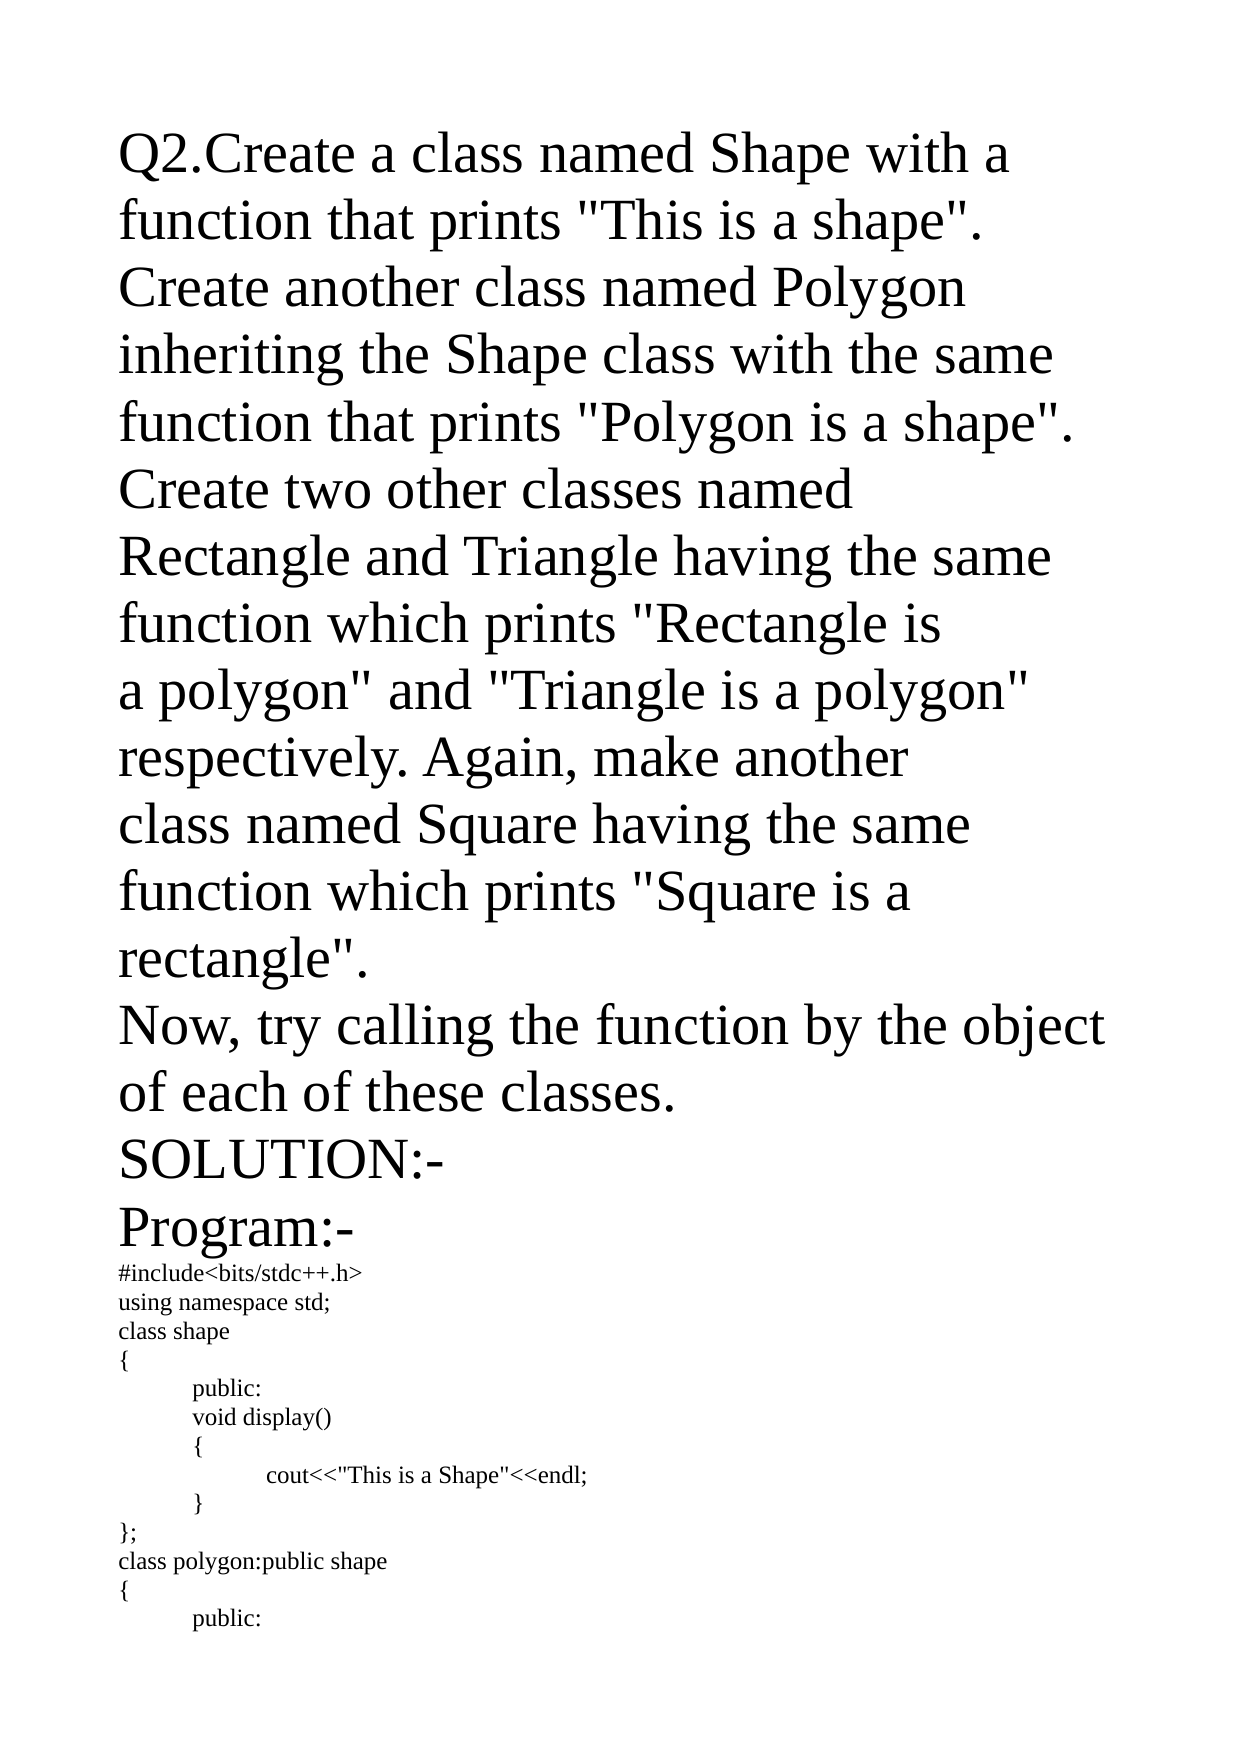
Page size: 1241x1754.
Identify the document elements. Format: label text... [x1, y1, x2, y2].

text class named Square having the same function which prints "Square is a [118, 789, 1122, 923]
text class polygon:public shape [118, 1546, 1122, 1575]
text using namespace std; [118, 1287, 1122, 1316]
text public: [118, 1603, 1122, 1632]
text rectangle". [118, 923, 1122, 990]
text class shape [118, 1316, 1122, 1345]
text { [118, 1575, 1122, 1603]
text Now, try calling the function by the object of each of these classes. [118, 990, 1122, 1124]
text Q2.Create a class named Shape with a function that prints "This is a shape". [118, 118, 1122, 252]
text void display() [118, 1402, 1122, 1431]
text Rectangle and Triangle having the same function which prints "Rectangle is [118, 521, 1122, 655]
text cout<<"This is a Shape"<<endl; [118, 1460, 1122, 1488]
text #include<bits/stdc++.h> [118, 1258, 1122, 1287]
text public: [118, 1373, 1122, 1402]
text a polygon" and "Triangle is a polygon" respectively. Again, make another [118, 655, 1122, 789]
text SOLUTION:- [118, 1124, 1122, 1191]
text { [118, 1431, 1122, 1460]
text Program:- [118, 1191, 1122, 1258]
text function that prints "Polygon is a shape". Create two other classes named [118, 386, 1122, 521]
text } [118, 1488, 1122, 1517]
text }; [118, 1517, 1122, 1546]
text Create another class named Polygon inheriting the Shape class with the same [118, 252, 1122, 386]
text { [118, 1345, 1122, 1373]
